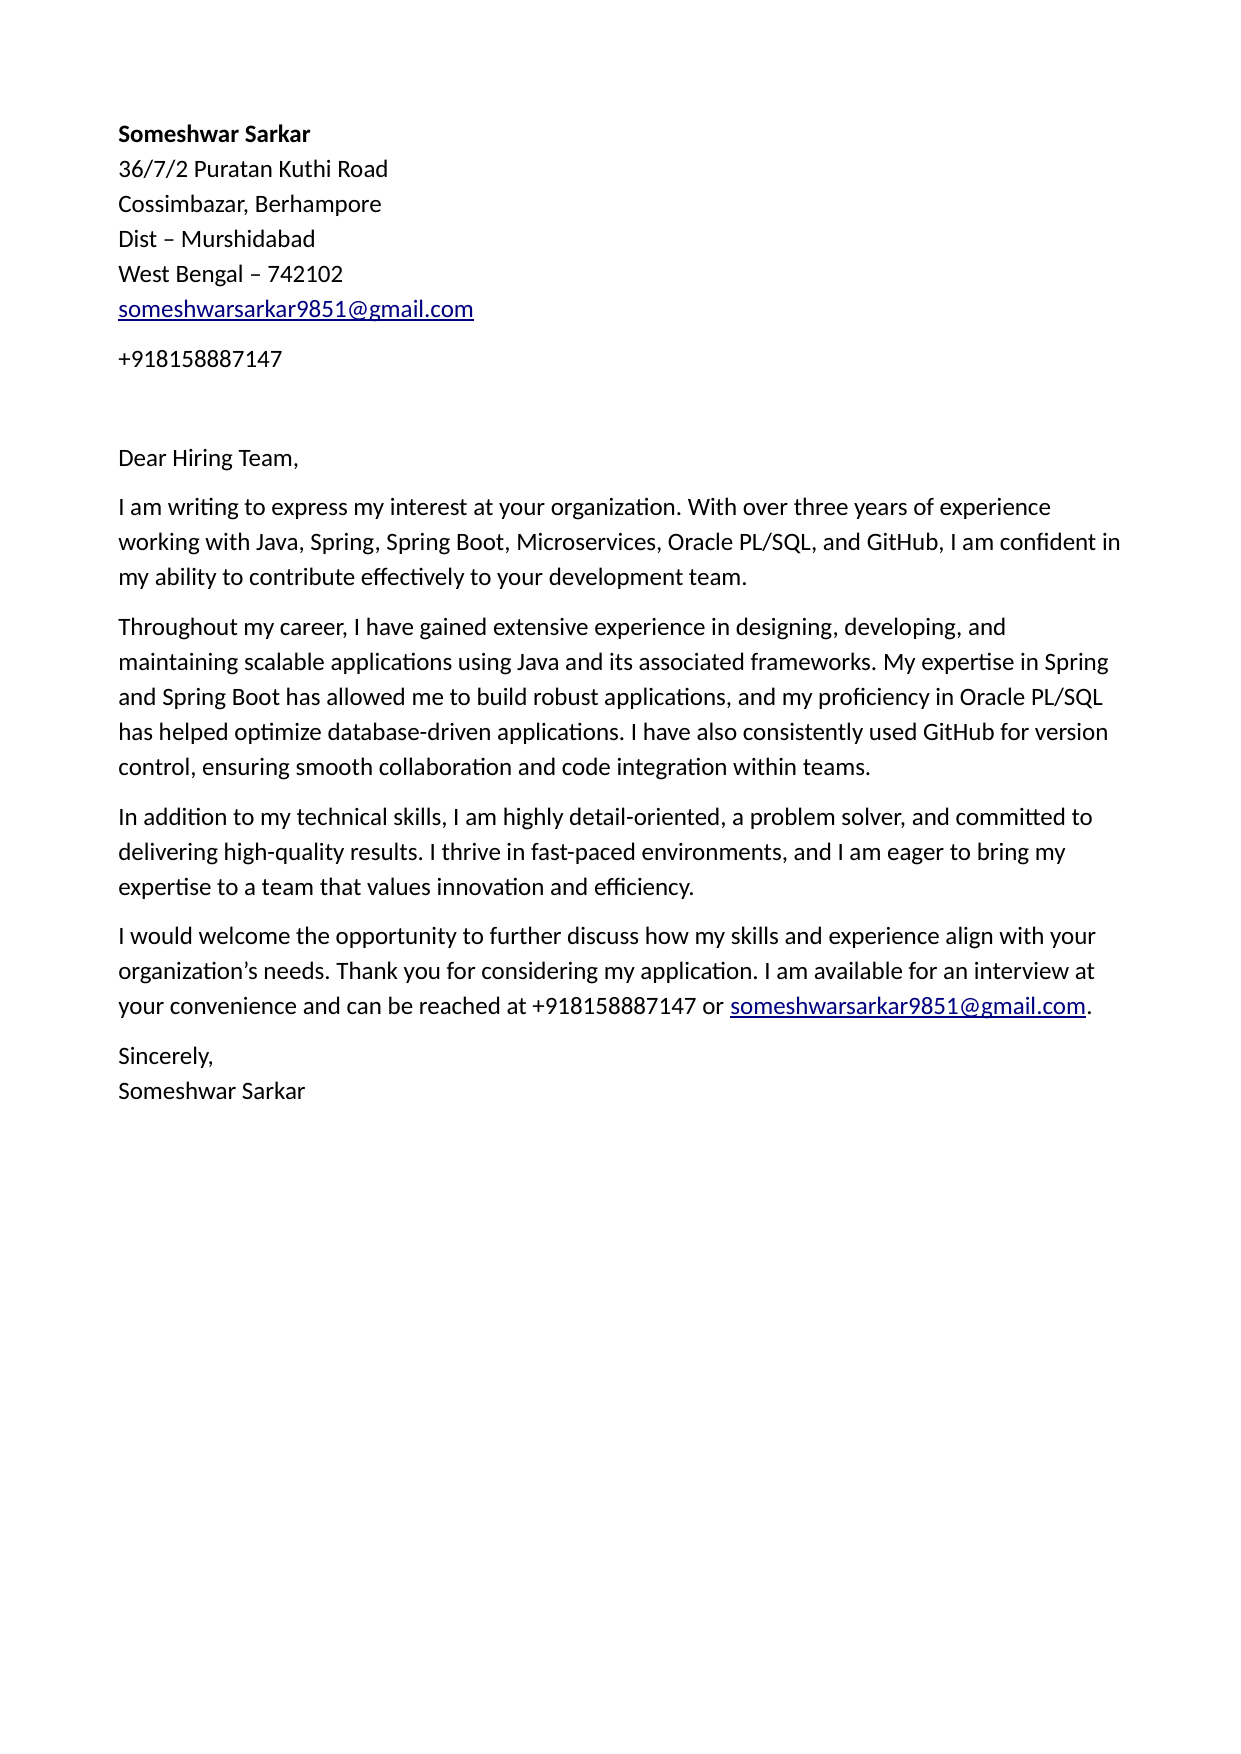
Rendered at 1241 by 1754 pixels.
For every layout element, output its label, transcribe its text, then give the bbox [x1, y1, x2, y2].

text Dear Hiring Team, [118, 442, 1122, 472]
text In addition to my technical skills, I am highly detail-oriented, a problem solver, and committed to delivering high-quality results. I thrive in fast-paced environments, and I am eager to bring my expertise to a team that values innovation and efficiency. [118, 801, 1122, 901]
text Someshwar Sarkar 36/7/2 Puratan Kuthi Road Cossimbazar, Berhampore Dist – Murshidabad West Bengal – 742102 someshwarsarkar9851@gmail.com [118, 118, 1122, 324]
text I am writing to express my interest at your organization. With over three years of experience working with Java, Spring, Spring Boot, Microservices, Oracle PL/SQL, and GitHub, I am confident in my ability to contribute effectively to your development team. [118, 491, 1122, 592]
text Throughout my career, I have gained extensive experience in designing, developing, and maintaining scalable applications using Java and its associated frameworks. My expertise in Spring and Spring Boot has allowed me to build robust applications, and my proficiency in Oracle PL/SQL has helped optimize database-driven applications. I have also consistently used GitHub for version control, ensuring smooth collaboration and code integration within teams. [118, 611, 1122, 782]
text I would welcome the opportunity to further discuss how my skills and experience align with your organization’s needs. Thank you for considering my application. I am available for an interview at your convenience and can be reached at +918158887147 or someshwarsarkar9851@gmail.com. [118, 920, 1122, 1021]
text +918158887147 [118, 343, 1122, 373]
text Sincerely, Someshwar Sarkar [118, 1040, 1122, 1105]
